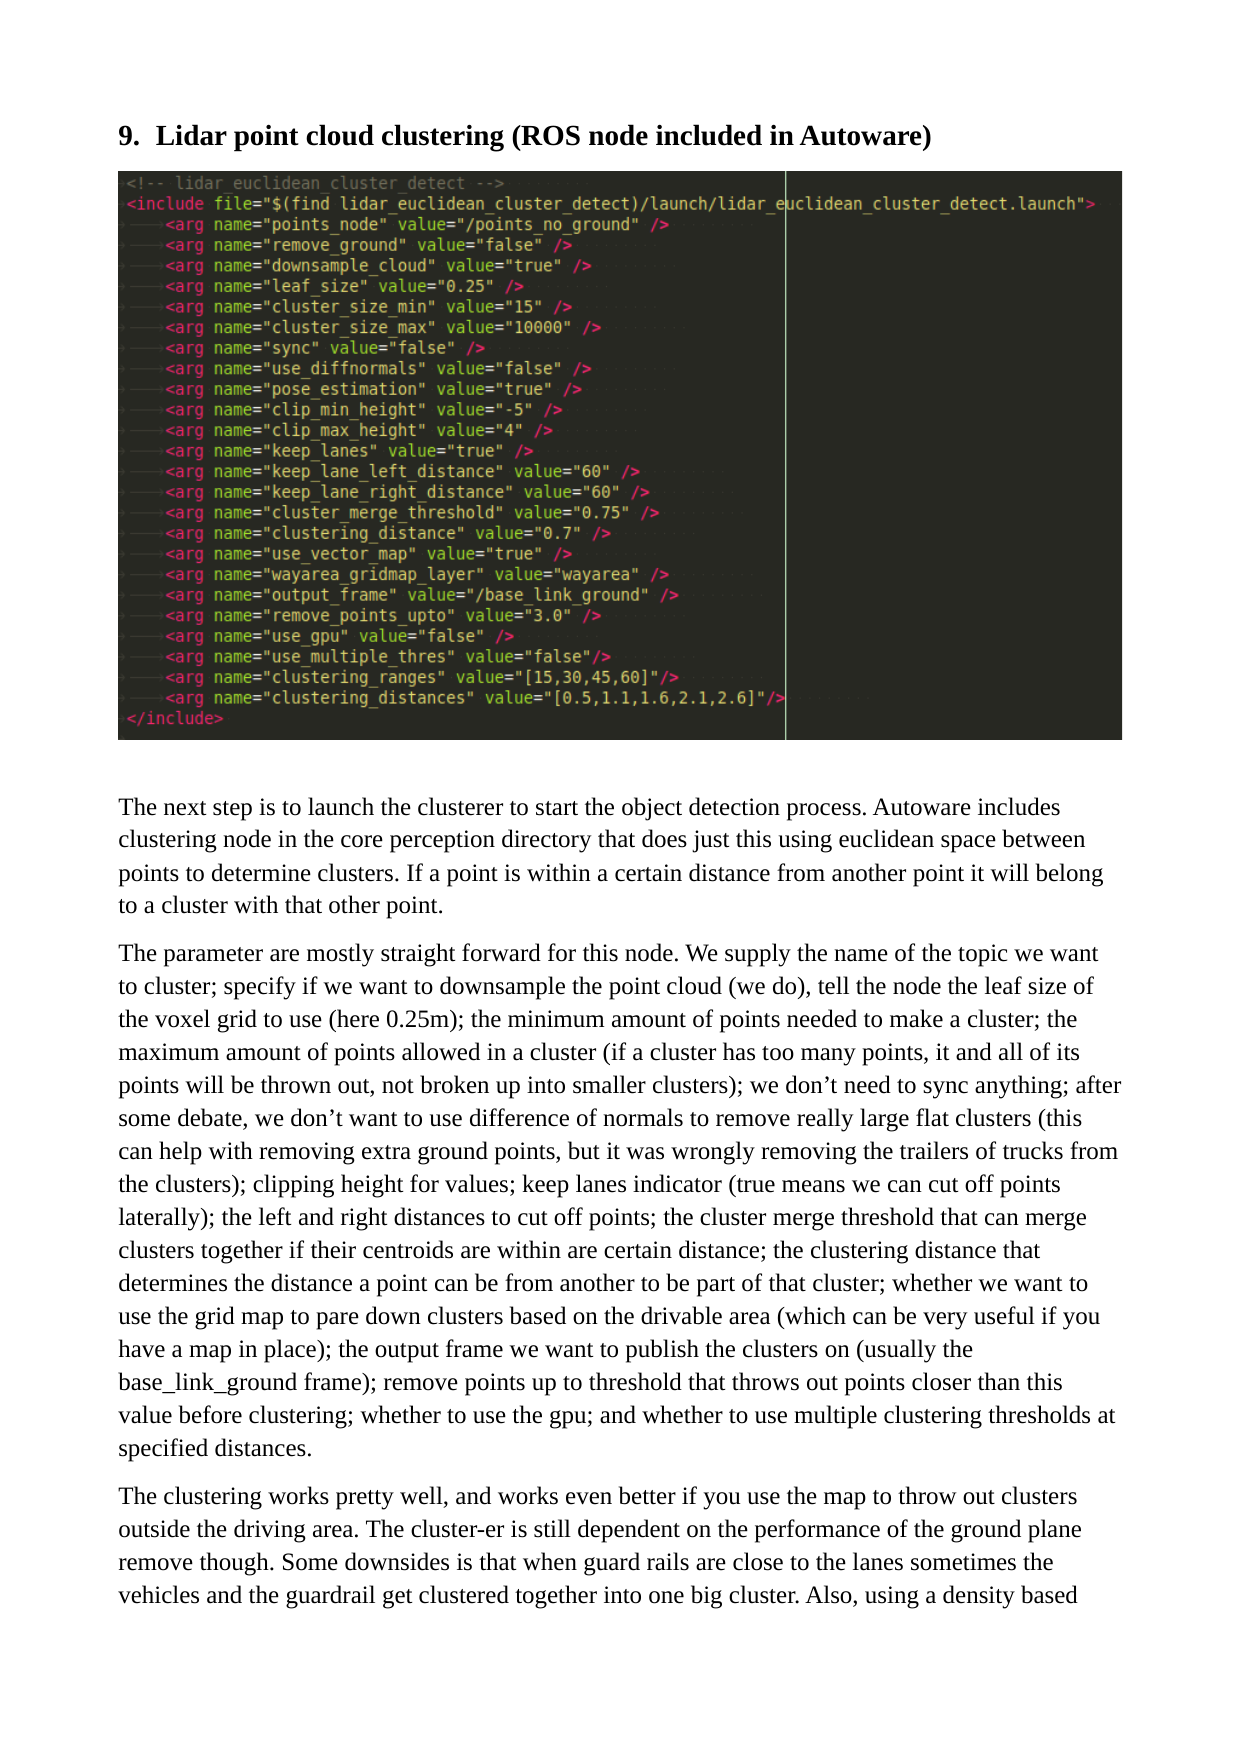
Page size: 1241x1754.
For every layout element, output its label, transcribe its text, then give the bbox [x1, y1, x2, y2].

text The clustering works pretty well, and works even better if you use the map to throw out clusters outside the driving area. The cluster-er is still dependent on the performance of the ground plane remove though. Some downsides is that when guard rails are close to the lanes sometimes the vehicles and the guardrail get clustered together into one big cluster. Also, using a density based [118, 1481, 1122, 1609]
picture [118, 171, 1123, 740]
text The next step is to launch the clusterer to start the object detection process. Autoware includes clustering node in the core perception directory that does just this using euclidean space between points to determine clusters. If a point is within a certain distance from another point it will belong to a cluster with that other point. [118, 792, 1122, 919]
list Lidar point cloud clustering (ROS node included in Autoware) [118, 118, 1122, 152]
text The parameter are mostly straight forward for this node. We supply the name of the topic we want to cluster; specify if we want to downsample the point cloud (we do), tell the node the leaf size of the voxel grid to use (here 0.25m); the minimum amount of points needed to make a cluster; the maximum amount of points allowed in a cluster (if a cluster has too many points, it and all of its points will be thrown out, not broken up into smaller clusters); we don’t need to sync anything; after some debate, we don’t want to use difference of normals to remove really large flat clusters (this can help with removing extra ground points, but it was wrongly removing the trailers of trucks from the clusters); clipping height for values; keep lanes indicator (true means we can cut off points laterally); the left and right distances to cut off points; the cluster merge threshold that can merge clusters together if their centroids are within are certain distance; the clustering distance that determines the distance a point can be from another to be part of that cluster; whether we want to use the grid map to pare down clusters based on the drivable area (which can be very useful if you have a map in place); the output frame we want to publish the clusters on (usually the base_link_ground frame); remove points up to threshold that throws out points closer than this value before clustering; whether to use the gpu; and whether to use multiple clustering thresholds at specified distances. [118, 938, 1122, 1462]
